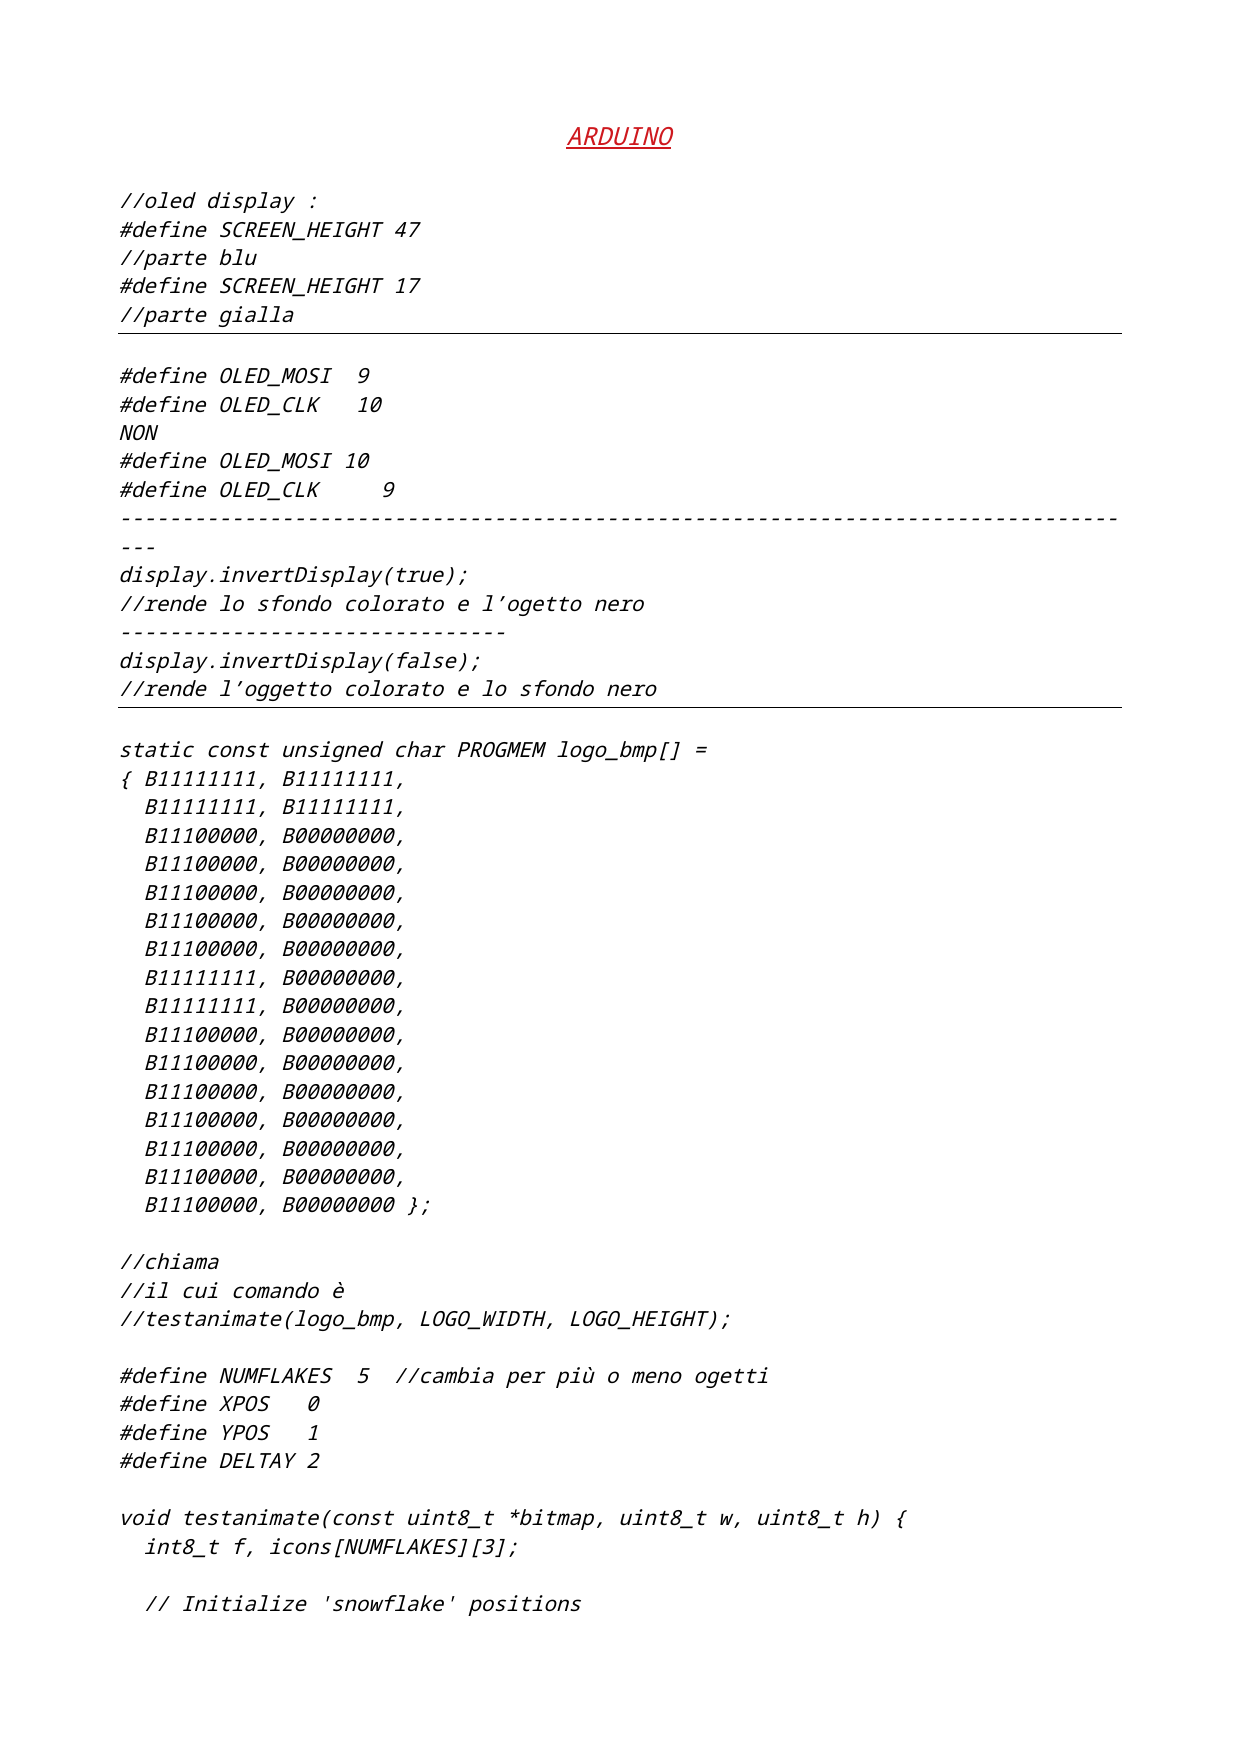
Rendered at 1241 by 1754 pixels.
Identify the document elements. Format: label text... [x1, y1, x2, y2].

text //chiama [118, 1247, 1122, 1276]
text B11100000, B00000000, [118, 1020, 1122, 1048]
text #define OLED_MOSI 10 [118, 447, 1122, 475]
text //oled display : [118, 186, 1122, 215]
text B11100000, B00000000, [118, 849, 1122, 878]
text void testanimate(const uint8_t *bitmap, uint8_t w, uint8_t h) { [118, 1503, 1122, 1532]
text B11100000, B00000000, [118, 1134, 1122, 1162]
text B11100000, B00000000, [118, 906, 1122, 934]
text display.invertDisplay(true); [118, 560, 1122, 589]
text //rende l’oggetto colorato e lo sfondo nero [118, 674, 1122, 707]
text ----------------------------------------------------------------------------------- [118, 503, 1122, 560]
text B11100000, B00000000, [118, 1048, 1122, 1077]
text #define SCREEN_HEIGHT 47 [118, 215, 1122, 243]
text #define NUMFLAKES 5 //cambia per più o meno ogetti [118, 1361, 1122, 1389]
text B11100000, B00000000, [118, 821, 1122, 849]
text B11100000, B00000000, [118, 878, 1122, 906]
text ------------------------------- [118, 617, 1122, 646]
text B11111111, B00000000, [118, 963, 1122, 991]
text #define SCREEN_HEIGHT 17 [118, 272, 1122, 300]
text //testanimate(logo_bmp, LOGO_WIDTH, LOGO_HEIGHT); [118, 1304, 1122, 1333]
text ARDUINO [118, 118, 1122, 152]
text display.invertDisplay(false); [118, 646, 1122, 674]
text #define OLED_CLK 9 [118, 475, 1122, 503]
text #define YPOS 1 [118, 1418, 1122, 1446]
text B11100000, B00000000, [118, 1105, 1122, 1134]
text { B11111111, B11111111, [118, 764, 1122, 792]
text #define OLED_MOSI 9 [118, 361, 1122, 390]
text int8_t f, icons[NUMFLAKES][3]; [118, 1532, 1122, 1560]
text //rende lo sfondo colorato e l’ogetto nero [118, 589, 1122, 617]
text B11100000, B00000000 }; [118, 1191, 1122, 1219]
text B11100000, B00000000, [118, 1077, 1122, 1105]
text static const unsigned char PROGMEM logo_bmp[] = [118, 736, 1122, 764]
text NON [118, 418, 1122, 447]
text B11100000, B00000000, [118, 934, 1122, 963]
text //il cui comando è [118, 1276, 1122, 1304]
text #define OLED_CLK 10 [118, 390, 1122, 418]
text //parte gialla [118, 300, 1122, 333]
text // Initialize 'snowflake' positions [118, 1589, 1122, 1617]
text //parte blu [118, 243, 1122, 272]
text B11100000, B00000000, [118, 1162, 1122, 1191]
text B11111111, B00000000, [118, 991, 1122, 1020]
text #define XPOS 0 [118, 1389, 1122, 1418]
text #define DELTAY 2 [118, 1446, 1122, 1475]
text B11111111, B11111111, [118, 792, 1122, 821]
